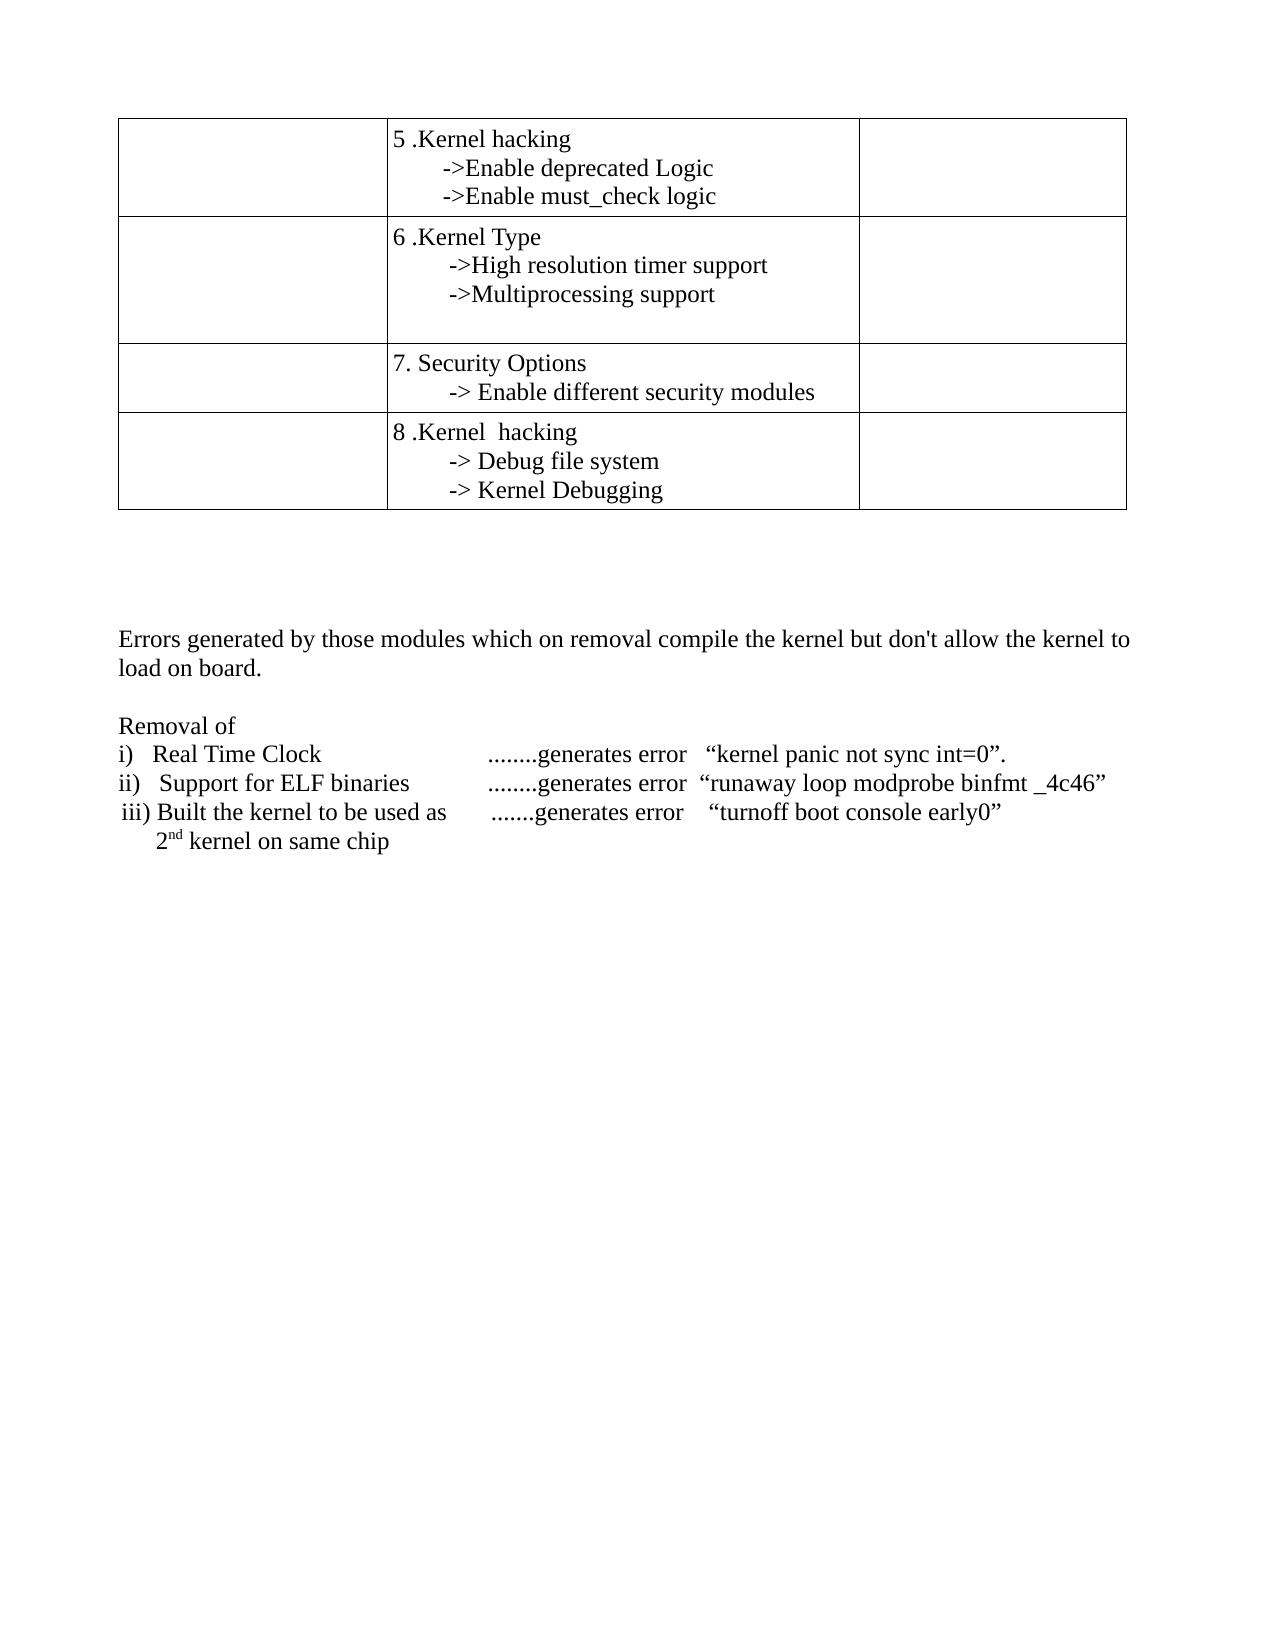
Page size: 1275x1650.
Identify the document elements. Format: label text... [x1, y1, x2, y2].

table_cell 7. Security Options -> Enable different security modules [388, 344, 859, 412]
table_cell [119, 344, 387, 412]
table_cell [119, 217, 387, 342]
text 2nd kernel on same chip [118, 826, 1157, 854]
text ii) Support for ELF binaries ........generates error “runaway loop modprobe binfmt _4c46” [118, 768, 1157, 797]
table_cell [860, 413, 1126, 509]
text i) Real Time Clock ........generates error “kernel panic not sync int=0”. [118, 739, 1157, 768]
table_cell [119, 413, 387, 509]
table_cell 8 .Kernel hacking -> Debug file system -> Kernel Debugging [388, 413, 859, 509]
table_cell [119, 119, 387, 216]
text Removal of [118, 711, 1157, 739]
text Errors generated by those modules which on removal compile the kernel but don't allow the kernel to load on board. [118, 624, 1157, 682]
table_cell [860, 119, 1126, 216]
table_cell [860, 217, 1126, 342]
table_cell 5 .Kernel hacking ->Enable deprecated Logic ->Enable must_check logic [388, 119, 859, 216]
table_cell 6 .Kernel Type ->High resolution timer support ->Multiprocessing support [388, 217, 859, 342]
table_cell [860, 344, 1126, 412]
list iii) Built the kernel to be used as .......generates error “turnoff boot console early0” [121, 797, 1157, 826]
